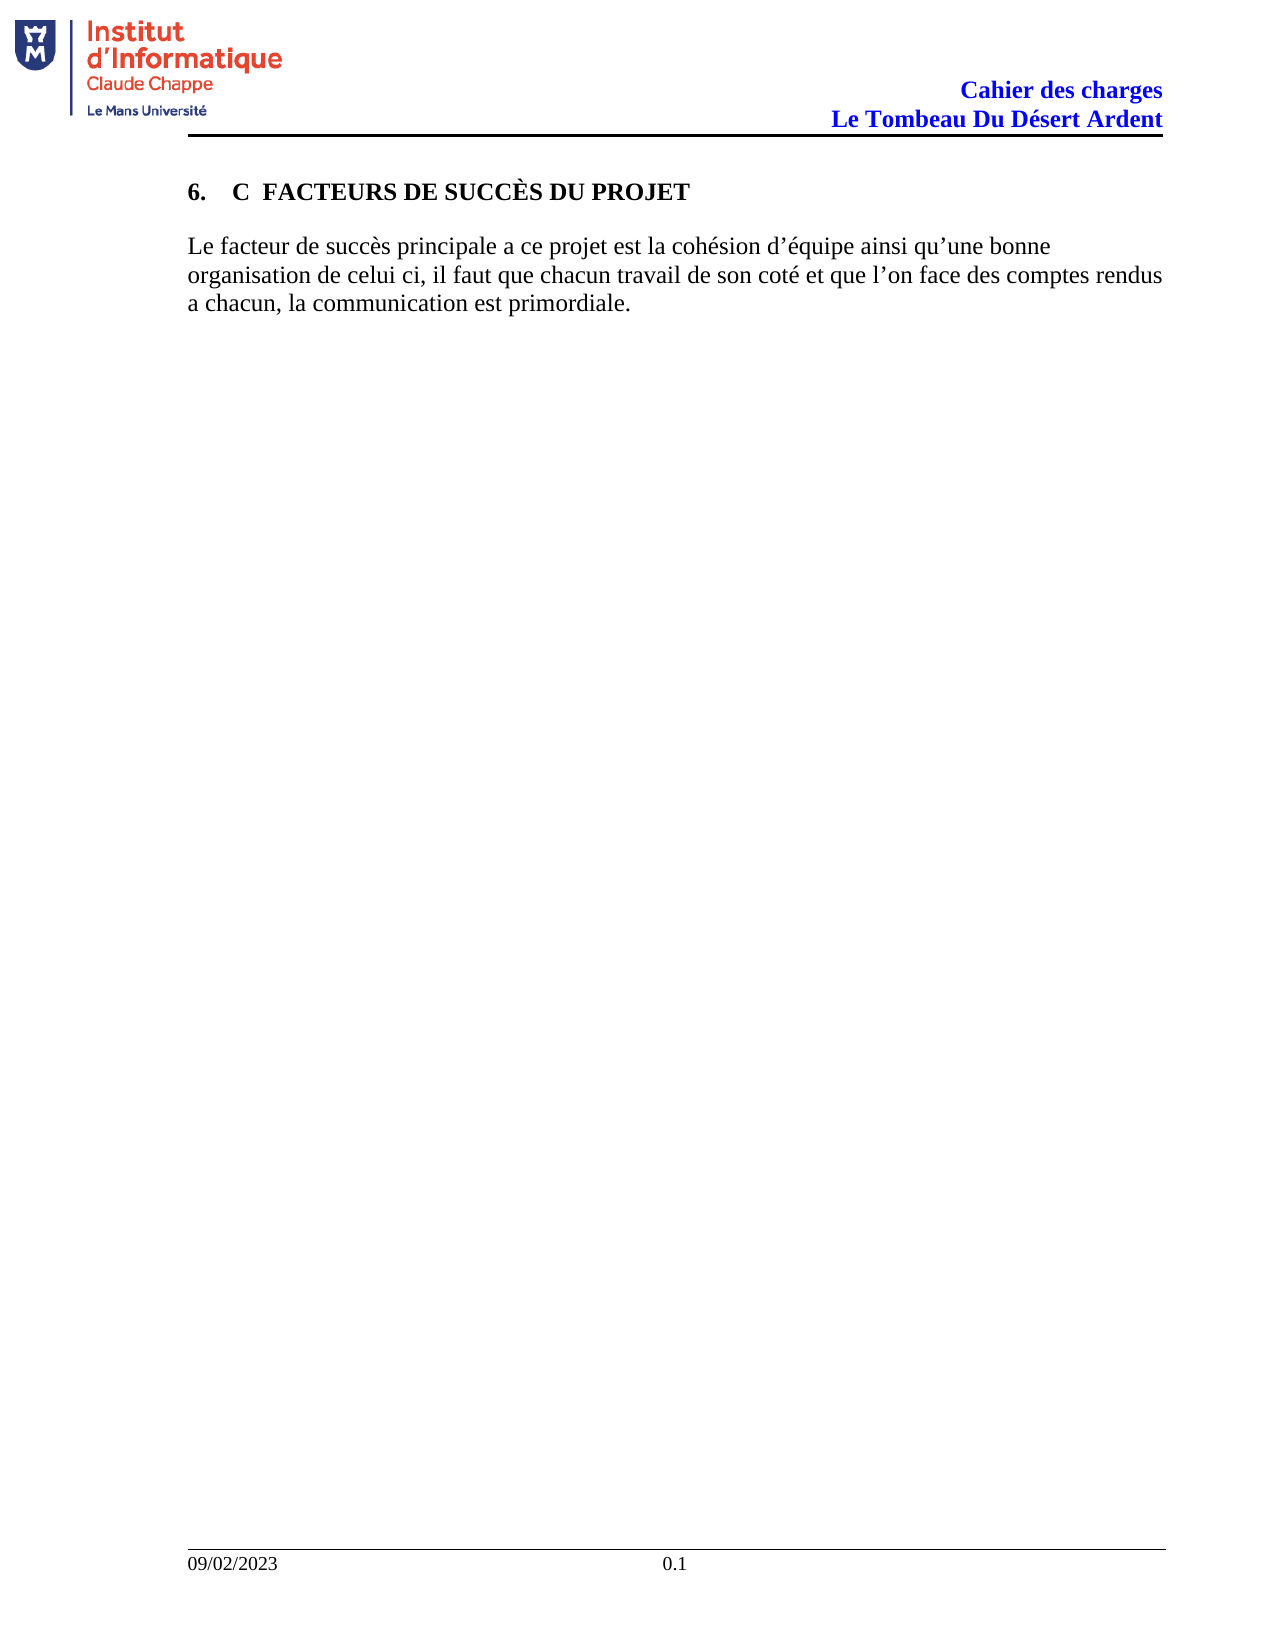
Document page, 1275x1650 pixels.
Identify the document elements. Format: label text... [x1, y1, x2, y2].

subtitle c Facteurs de succès du projet [187, 177, 1163, 206]
text Le facteur de succès principale a ce projet est la cohésion d’équipe ainsi qu’une bonne organisation de celui ci, il faut que chacun travail de son coté et que l’on face des comptes rendus a chacun, la communication est primordiale. [187, 231, 1163, 317]
picture [0, 4, 295, 129]
